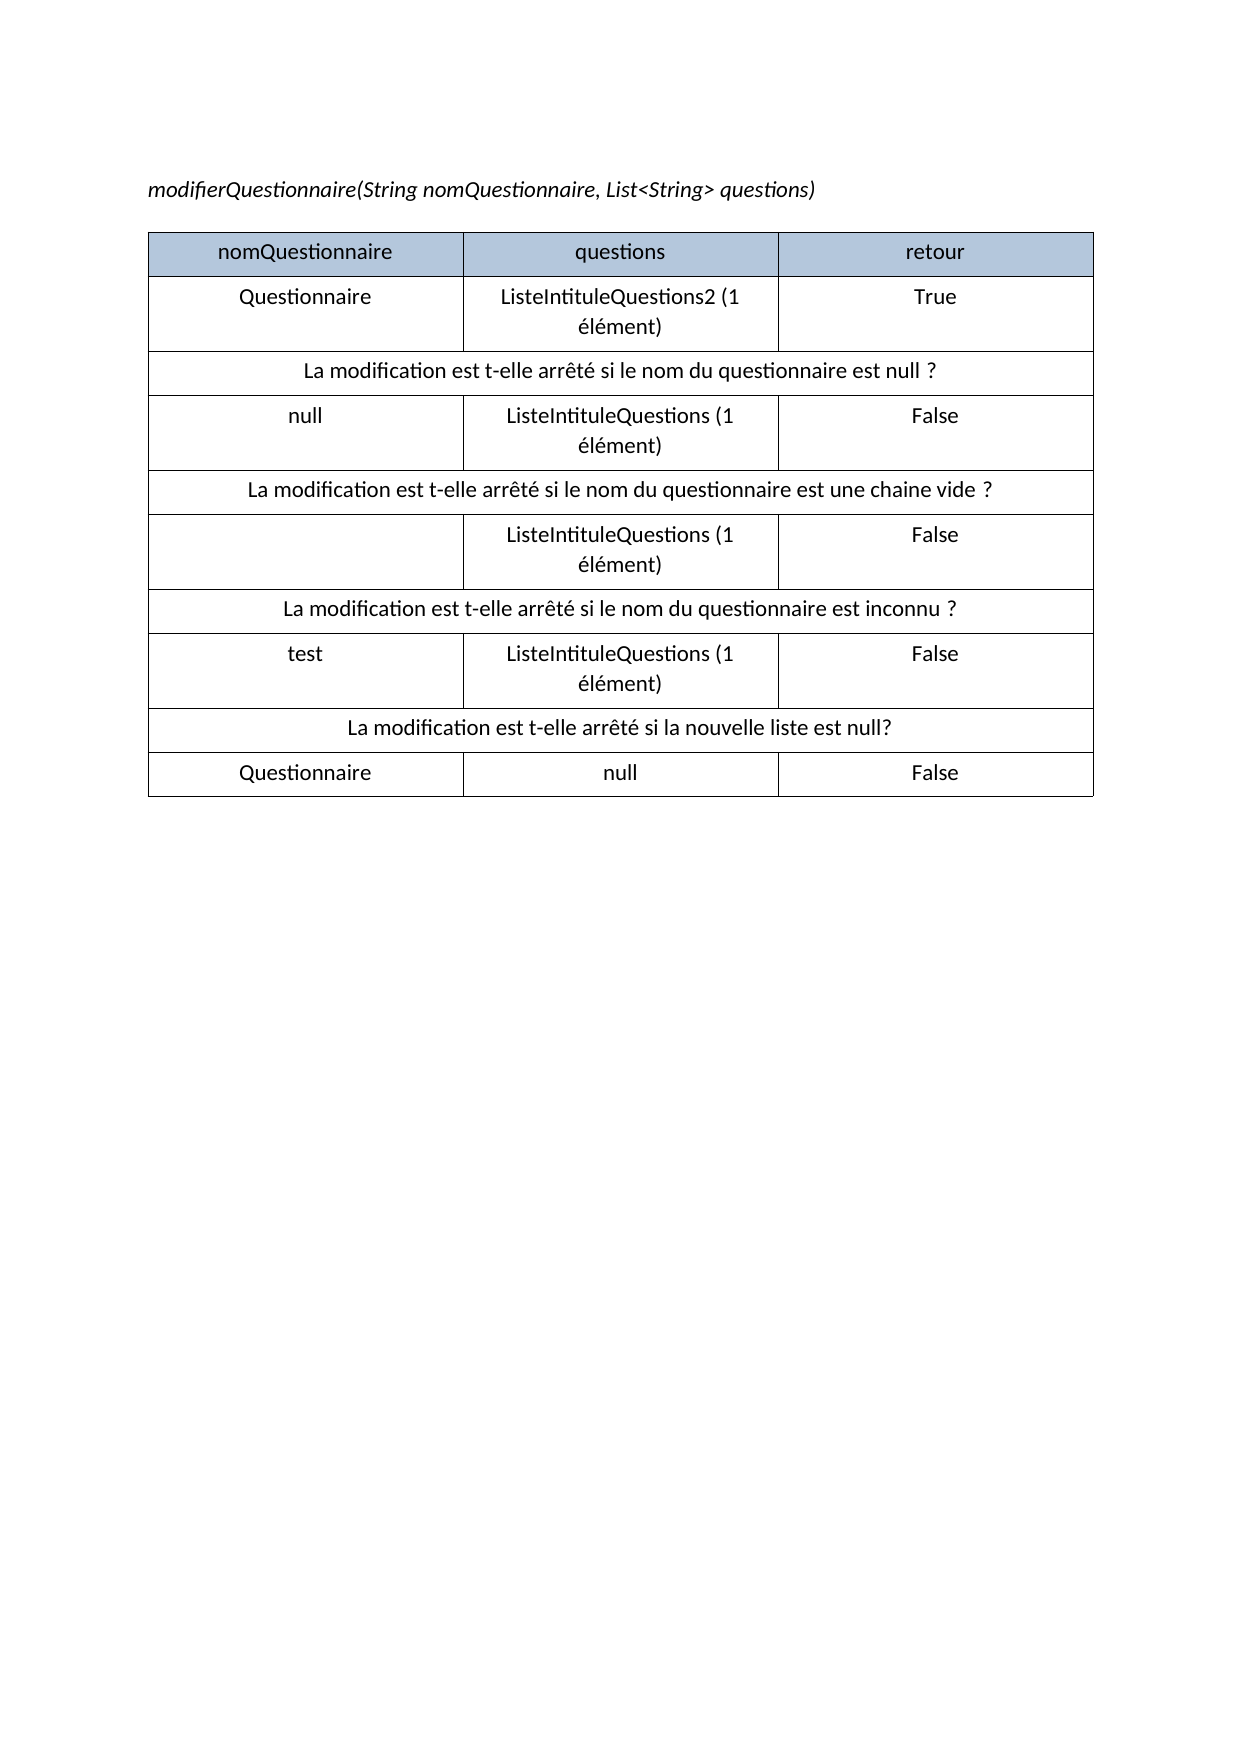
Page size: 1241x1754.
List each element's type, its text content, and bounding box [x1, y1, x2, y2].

table_cell La modification est t-elle arrêté si le nom du questionnaire est inconnu ? [149, 590, 1093, 633]
table_cell La modification est t-elle arrêté si le nom du questionnaire est null ? [149, 352, 1093, 395]
table_cell ListeIntituleQuestions (1 élément) [464, 396, 778, 469]
table_cell [149, 515, 463, 588]
table_header nomQuestionnaire [149, 233, 463, 276]
table_cell False [779, 634, 1093, 707]
table_cell Questionnaire [149, 753, 463, 796]
table_cell ListeIntituleQuestions (1 élément) [464, 634, 778, 707]
table_cell True [779, 277, 1093, 351]
table_cell False [779, 396, 1093, 469]
table_cell La modification est t-elle arrêté si le nom du questionnaire est une chaine vide ? [149, 471, 1093, 514]
table_cell null [464, 753, 778, 796]
table_cell False [779, 515, 1093, 588]
table_cell False [779, 753, 1093, 796]
table_cell Questionnaire [149, 277, 463, 351]
table_cell test [149, 634, 463, 707]
table_cell ListeIntituleQuestions2 (1 élément) [464, 277, 778, 351]
table_header retour [779, 233, 1093, 276]
table_cell La modification est t-elle arrêté si la nouvelle liste est null? [149, 709, 1093, 752]
text modifierQuestionnaire(String nomQuestionnaire, List<String> questions) [148, 176, 1093, 204]
table_cell null [149, 396, 463, 469]
table_cell ListeIntituleQuestions (1 élément) [464, 515, 778, 588]
table_header questions [464, 233, 778, 276]
